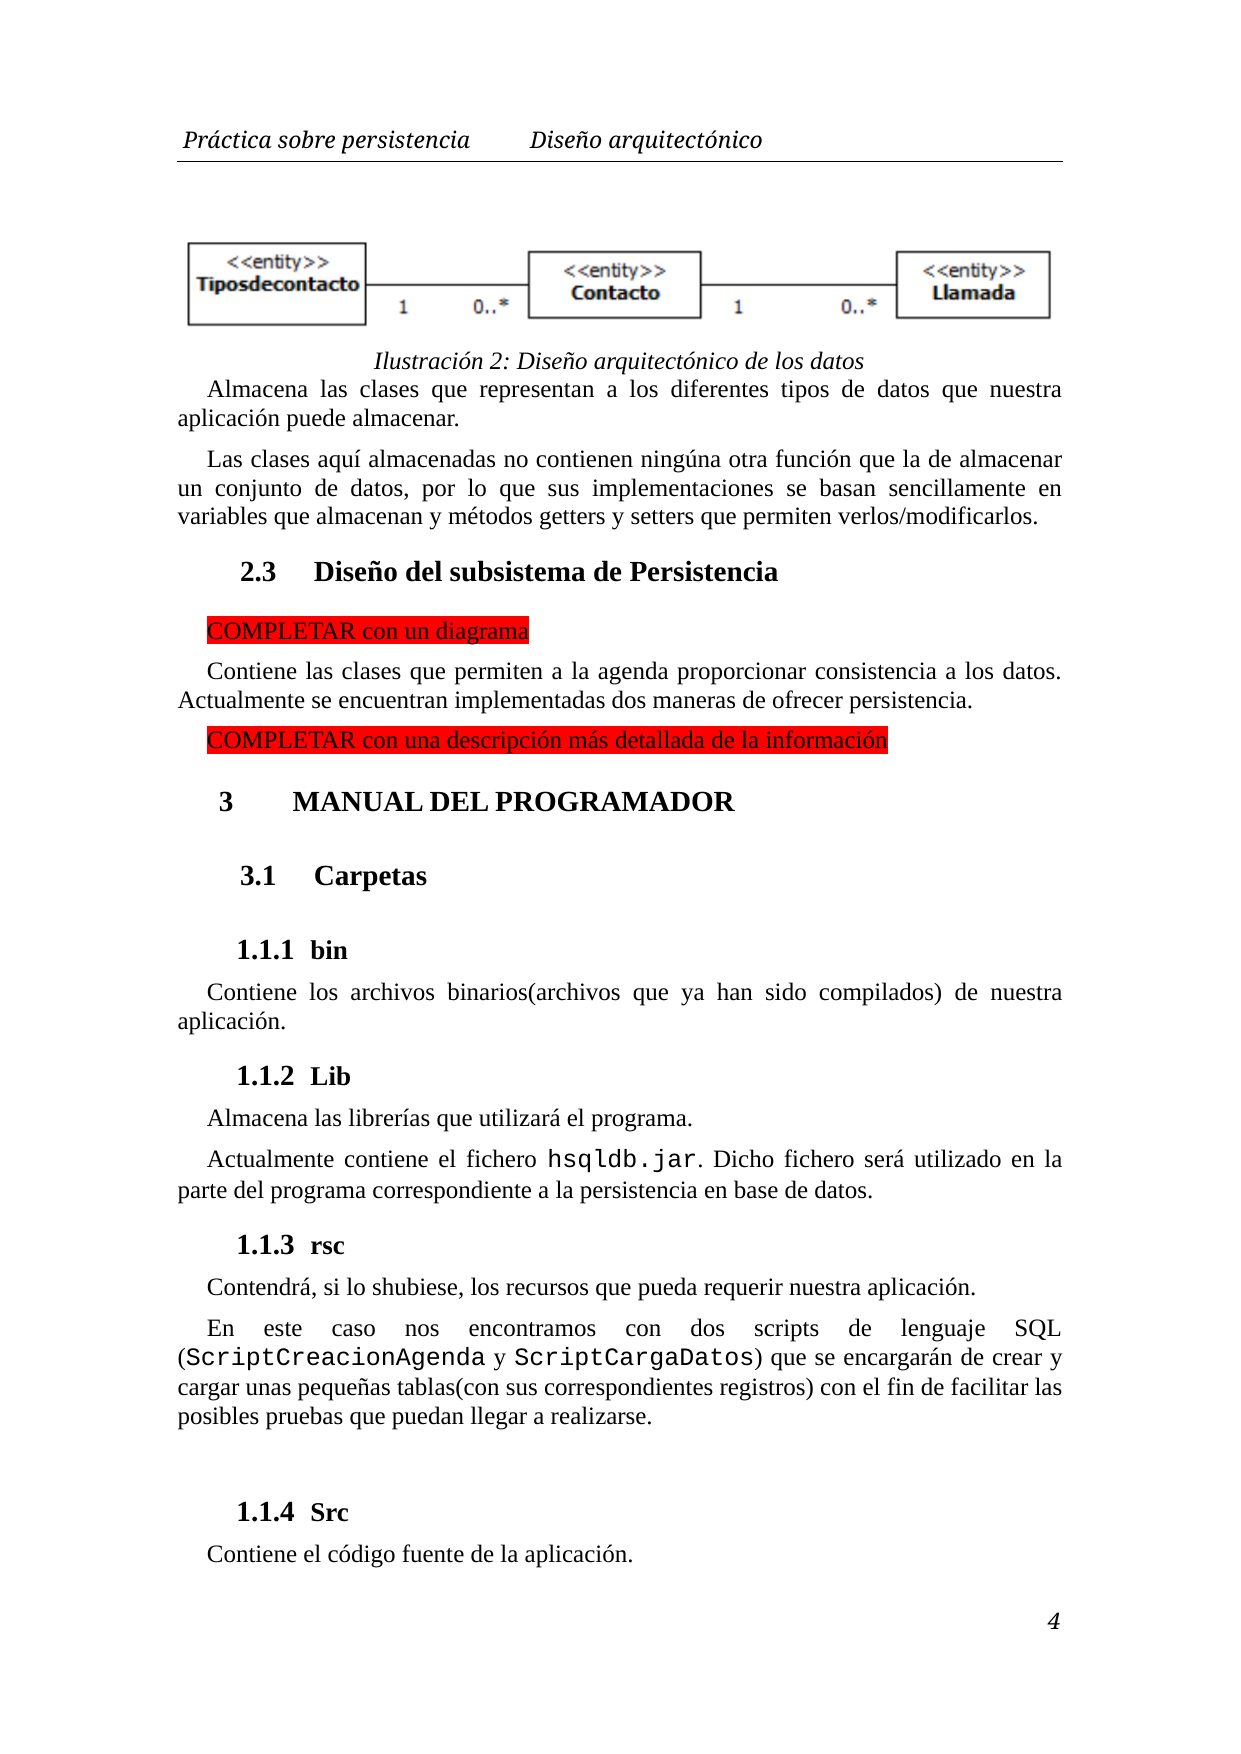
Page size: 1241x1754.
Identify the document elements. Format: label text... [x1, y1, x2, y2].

subtitle bin [236, 932, 1063, 965]
text Contiene el código fuente de la aplicación. [177, 1539, 1063, 1568]
text COMPLETAR con un diagrama [177, 616, 1063, 644]
text Las clases aquí almacenadas no contienen ningúna otra función que la de almacenar un conjunto de datos, por lo que sus implementaciones se basan sencillamente en variables que almacenan y métodos getters y setters que permiten verlos/modificarlos. [177, 444, 1063, 530]
subtitle Src [236, 1494, 1063, 1528]
text COMPLETAR con una descripción más detallada de la información [177, 726, 1063, 754]
subtitle rsc [236, 1227, 1063, 1261]
text Contiene los archivos binarios(archivos que ya han sido compilados) de nuestra aplicación. [177, 977, 1063, 1034]
text En este caso nos encontramos con dos scripts de lenguaje SQL (ScriptCreacionAgenda y ScriptCargaDatos) que se encargarán de crear y cargar unas pequeñas tablas(con sus correspondientes registros) con el fin de facilitar las posibles pruebas que puedan llegar a realizarse. [177, 1313, 1063, 1430]
picture [177, 234, 1064, 346]
subtitle Diseño del subsistema de Persistencia [240, 554, 1063, 587]
subtitle Lib [236, 1058, 1063, 1092]
text Contiene las clases que permiten a la agenda proporcionar consistencia a los datos. Actualmente se encuentran implementadas dos maneras de ofrecer persistencia. [177, 656, 1063, 714]
subtitle Carpetas [240, 858, 1063, 891]
text Contendrá, si lo shubiese, los recursos que pueda requerir nuestra aplicación. [177, 1272, 1063, 1301]
text Ilustración 2: Diseño arquitectónico de los datos [177, 346, 1063, 374]
subtitle Manual del programador [218, 784, 1063, 817]
text Almacena las librerías que utilizará el programa. [177, 1103, 1063, 1132]
text Actualmente contiene el fichero hsqldb.jar. Dicho fichero será utilizado en la parte del programa correspondiente a la persistencia en base de datos. [177, 1144, 1063, 1203]
text Almacena las clases que representan a los diferentes tipos de datos que nuestra aplicación puede almacenar. [177, 374, 1063, 432]
text [177, 222, 1063, 234]
